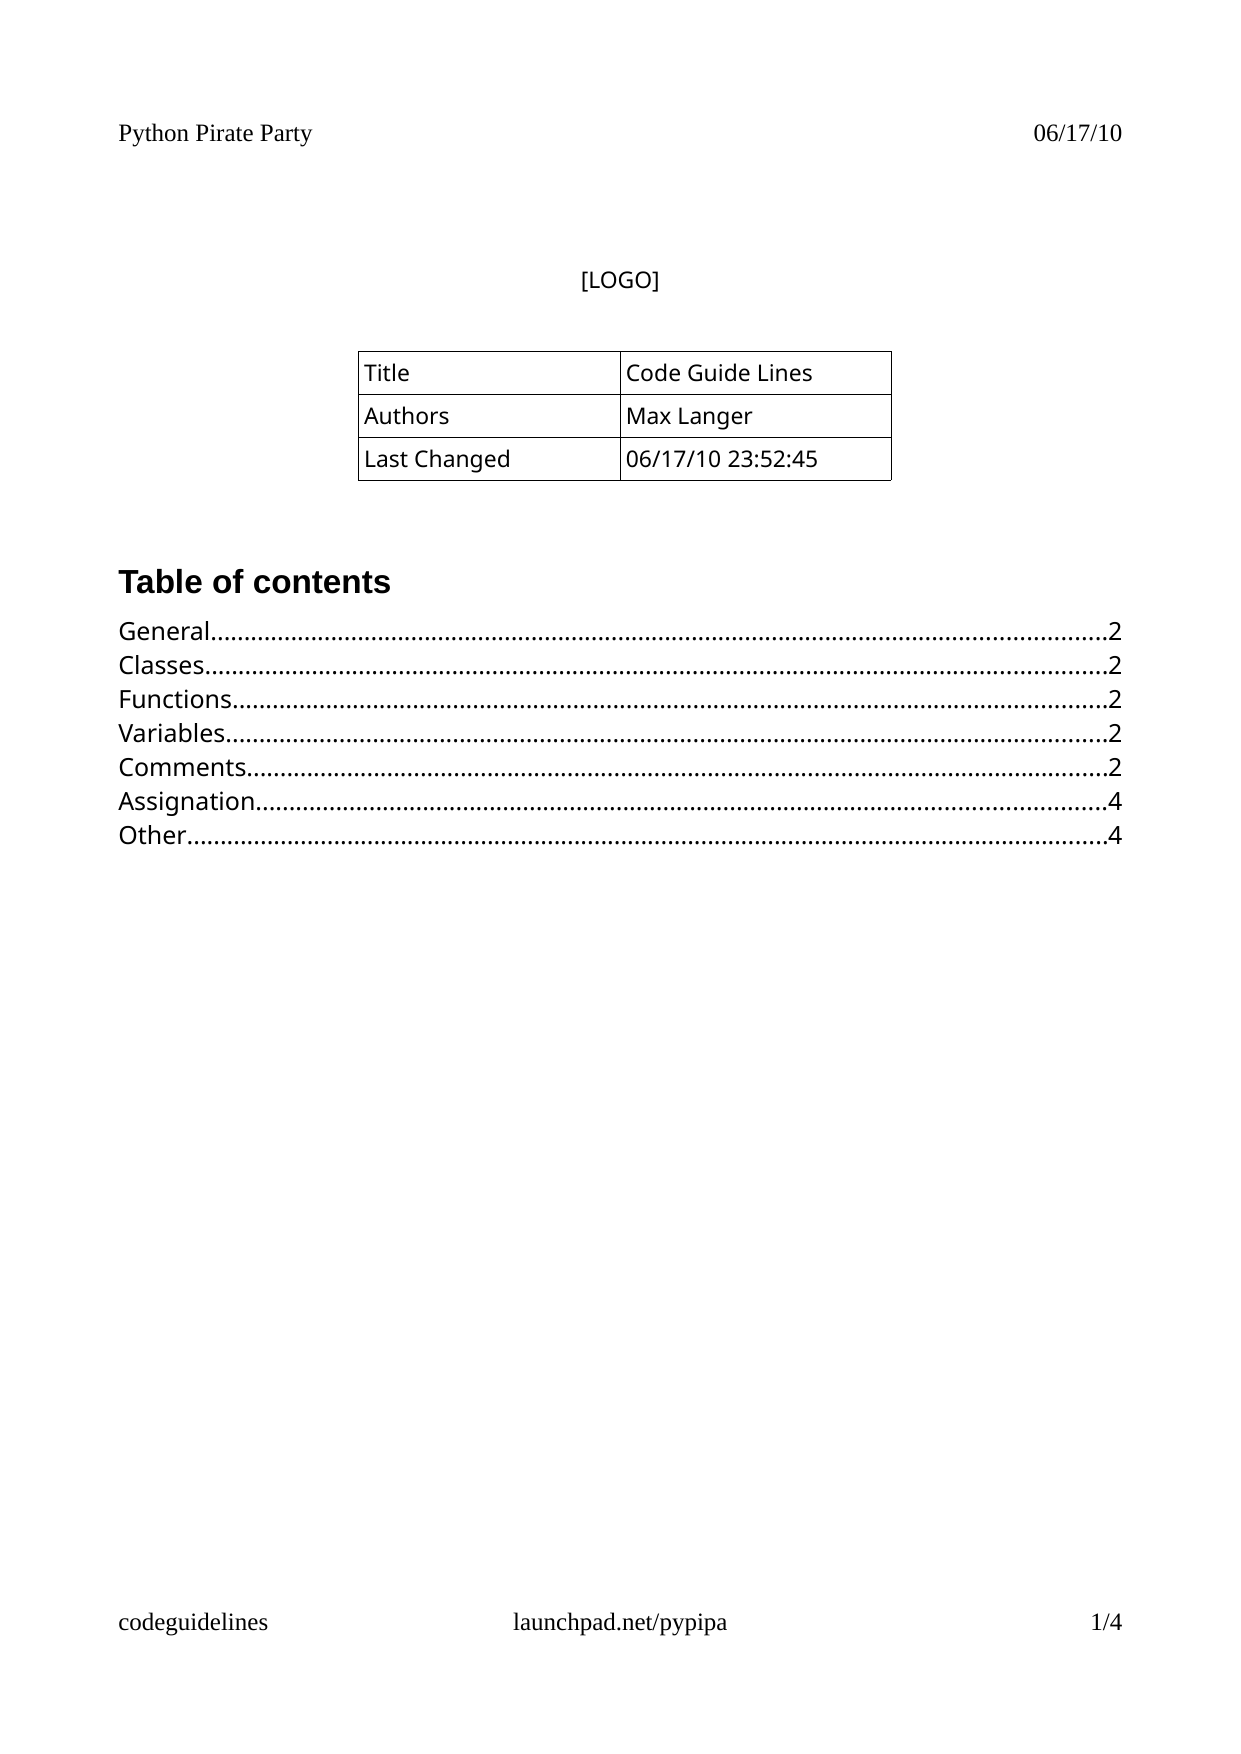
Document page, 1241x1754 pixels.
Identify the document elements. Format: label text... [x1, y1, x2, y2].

text Comments 2 [118, 749, 1122, 784]
table_header Title [359, 352, 620, 394]
table_cell 06/17/10 23:52:46 [621, 438, 891, 480]
table_cell Authors [359, 395, 620, 437]
table_cell Max Langer [621, 395, 891, 437]
text General 2 [118, 613, 1122, 647]
table_cell Last Changed [359, 438, 620, 480]
text Variables 2 [118, 716, 1122, 749]
text [LOGO] [118, 264, 1122, 295]
text Other 4 [118, 818, 1122, 852]
text Functions 2 [118, 681, 1122, 716]
table_header Code Guide Lines [621, 352, 891, 394]
text Classes 2 [118, 647, 1122, 681]
text Assignation 4 [118, 784, 1122, 818]
subtitle Table of contents [118, 562, 1122, 601]
